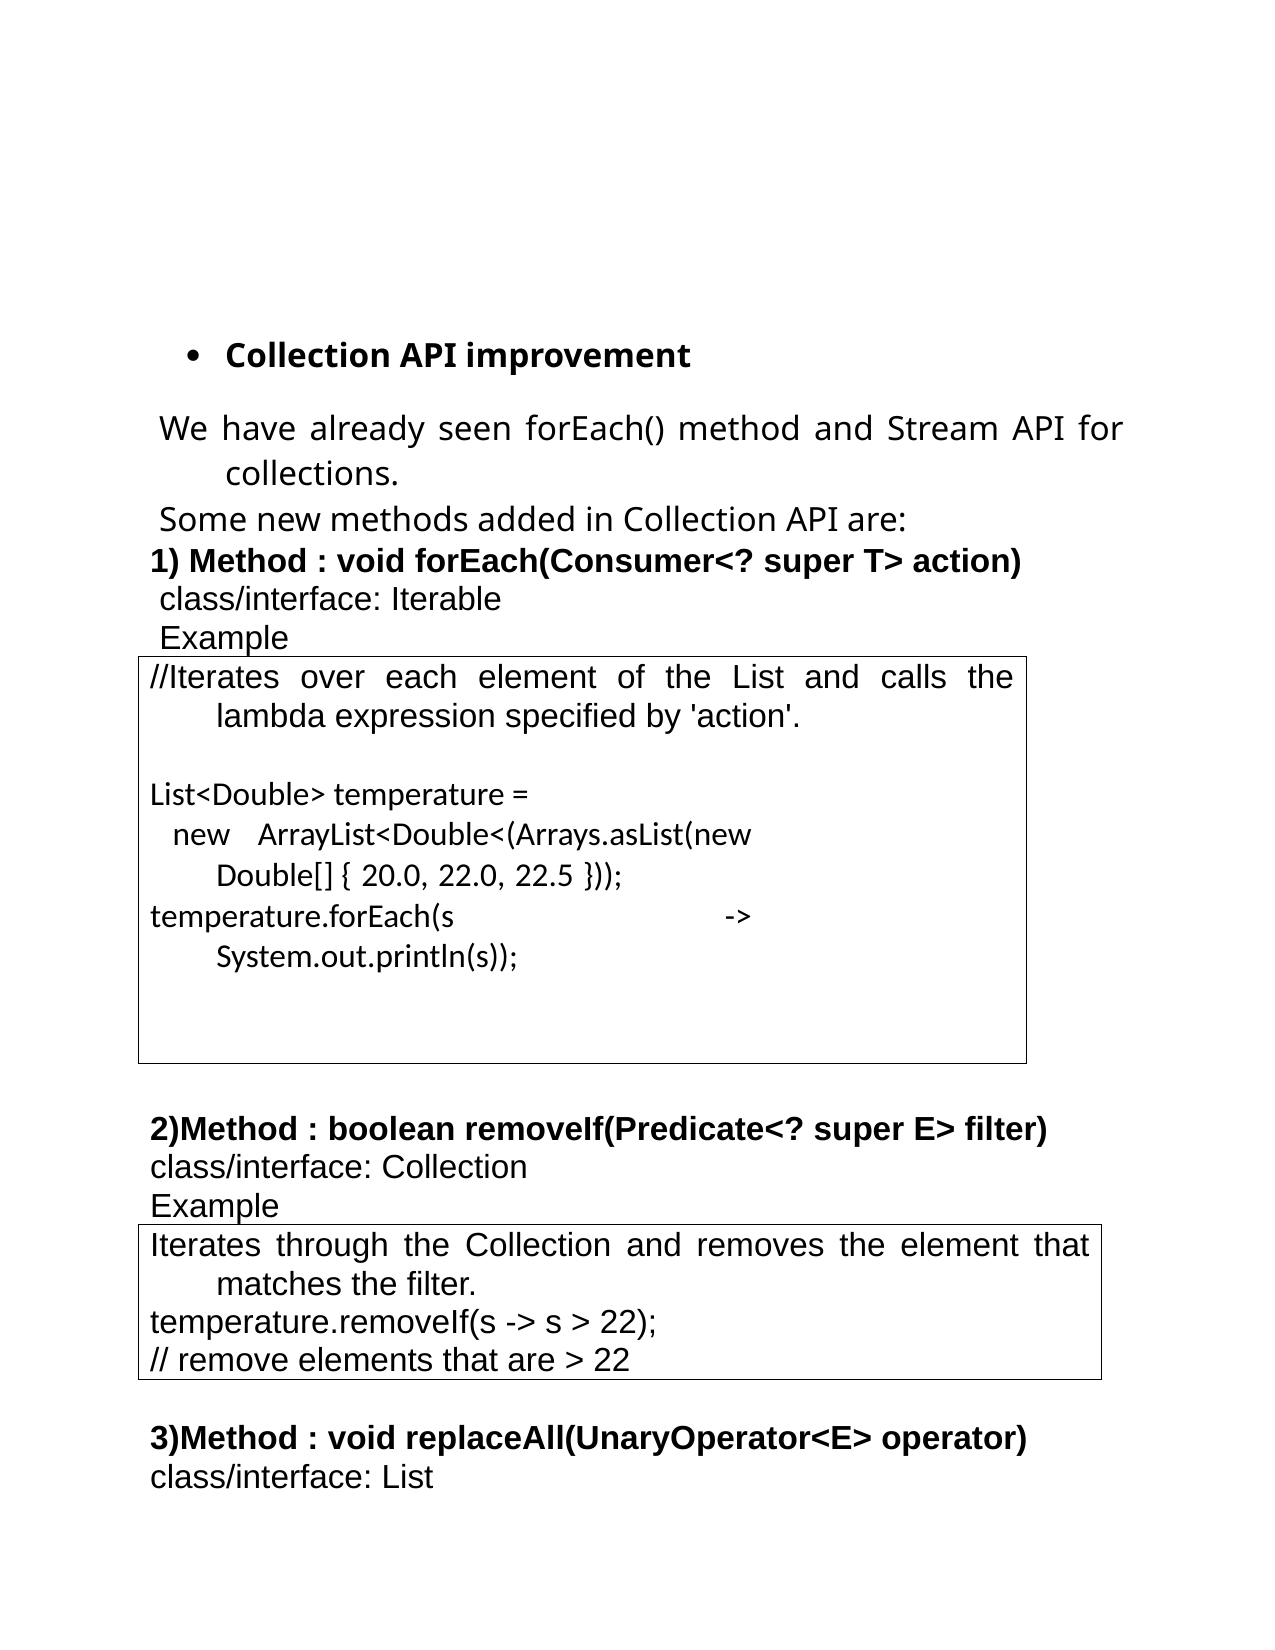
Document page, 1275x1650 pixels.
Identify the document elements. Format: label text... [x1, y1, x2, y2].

text class/interface: Iterable [150, 579, 1125, 618]
table_header //Iterates over each element of the List and calls the lambda expression specified by 'action'. [139, 657, 1026, 1062]
text class/interface: List [150, 1457, 1125, 1495]
list Some new methods added in Collection API are: [159, 496, 1125, 541]
table_header List<Double> temperature = new ArrayList<Double<(Arrays.asList(new Double[] { 20.0, 22.0, 22.5 })); temperature.forEach(s -> System.out.println(s)); [150, 773, 752, 1017]
table_header Iterates through the Collection and removes the element that matches the filter. temperature.removeIf(s -> s > 22); // remove elements that are > 22 [139, 1225, 1101, 1379]
list Collection API improvement [187, 332, 1125, 377]
text Example [150, 618, 1125, 656]
text Example [150, 1186, 1125, 1224]
text 3)Method : void replaceAll(UnaryOperator<E> operator) [150, 1418, 1125, 1457]
text 1) Method : void forEach(Consumer<? super T> action) [150, 541, 1125, 579]
text class/interface: Collection [150, 1147, 1125, 1186]
list We have already seen forEach() method and Stream API for collections. [159, 405, 1125, 496]
text 2)Method : boolean removeIf(Predicate<? super E> filter) [150, 1109, 1125, 1147]
